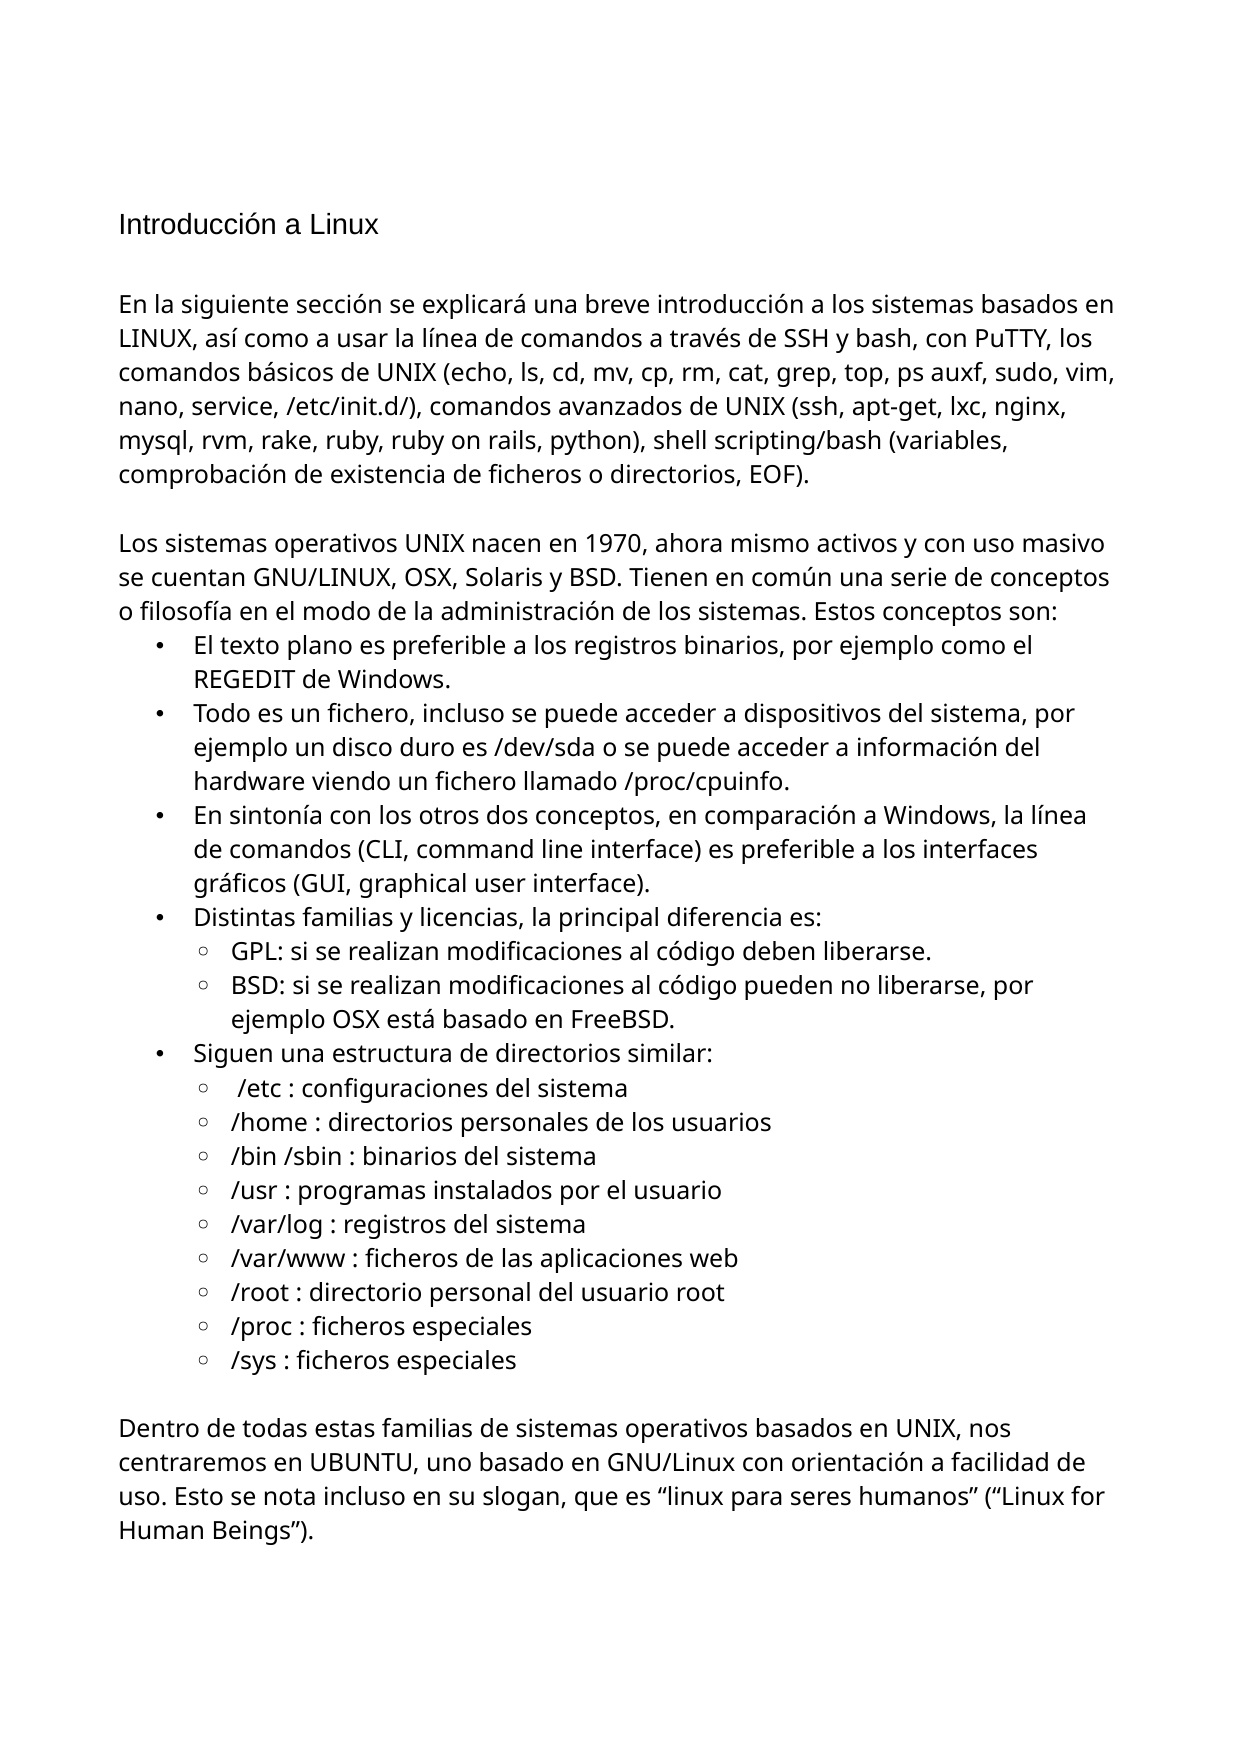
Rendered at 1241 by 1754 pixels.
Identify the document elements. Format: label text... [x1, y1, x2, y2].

list GPL: si se realizan modificaciones al código deben liberarse. [193, 934, 1122, 968]
list /var/www : ficheros de las aplicaciones web [193, 1241, 1122, 1274]
list /sys : ficheros especiales [193, 1343, 1122, 1377]
list /var/log : registros del sistema [193, 1206, 1122, 1241]
list /home : directorios personales de los usuarios [193, 1104, 1122, 1138]
list /usr : programas instalados por el usuario [193, 1172, 1122, 1206]
list /etc : configuraciones del sistema [193, 1070, 1122, 1104]
list En sintonía con los otros dos conceptos, en comparación a Windows, la línea de comandos (CLI, command line interface) es preferible a los interfaces gráficos (GUI, graphical user interface). [156, 798, 1122, 900]
text En la siguiente sección se explicará una breve introducción a los sistemas basados en LINUX, así como a usar la línea de comandos a través de SSH y bash, con PuTTY, los comandos básicos de UNIX (echo, ls, cd, mv, cp, rm, cat, grep, top, ps auxf, sudo, vim, nano, service, /etc/init.d/), comandos avanzados de UNIX (ssh, apt-get, lxc, nginx, mysql, rvm, rake, ruby, ruby on rails, python), shell scripting/bash (variables, comprobación de existencia de ficheros o directorios, EOF). [118, 287, 1122, 491]
text Dentro de todas estas familias de sistemas operativos basados en UNIX, nos centraremos en UBUNTU, uno basado en GNU/Linux con orientación a facilidad de uso. Esto se nota incluso en su slogan, que es “linux para seres humanos” (“Linux for Human Beings”). [118, 1411, 1122, 1547]
subtitle Introducción a Linux [118, 207, 1122, 240]
list El texto plano es preferible a los registros binarios, por ejemplo como el REGEDIT de Windows. [156, 627, 1122, 696]
list BSD: si se realizan modificaciones al código pueden no liberarse, por ejemplo OSX está basado en FreeBSD. [193, 968, 1122, 1036]
list /root : directorio personal del usuario root [193, 1274, 1122, 1309]
list Todo es un fichero, incluso se puede acceder a dispositivos del sistema, por ejemplo un disco duro es /dev/sda o se puede acceder a información del hardware viendo un fichero llamado /proc/cpuinfo. [156, 696, 1122, 798]
text Los sistemas operativos UNIX nacen en 1970, ahora mismo activos y con uso masivo se cuentan GNU/LINUX, OSX, Solaris y BSD. Tienen en común una serie de conceptos o filosofía en el modo de la administración de los sistemas. Estos conceptos son: [118, 525, 1122, 627]
list /bin /sbin : binarios del sistema [193, 1138, 1122, 1172]
list /proc : ficheros especiales [193, 1309, 1122, 1343]
list Siguen una estructura de directorios similar: [156, 1036, 1122, 1070]
list Distintas familias y licencias, la principal diferencia es: [156, 900, 1122, 934]
